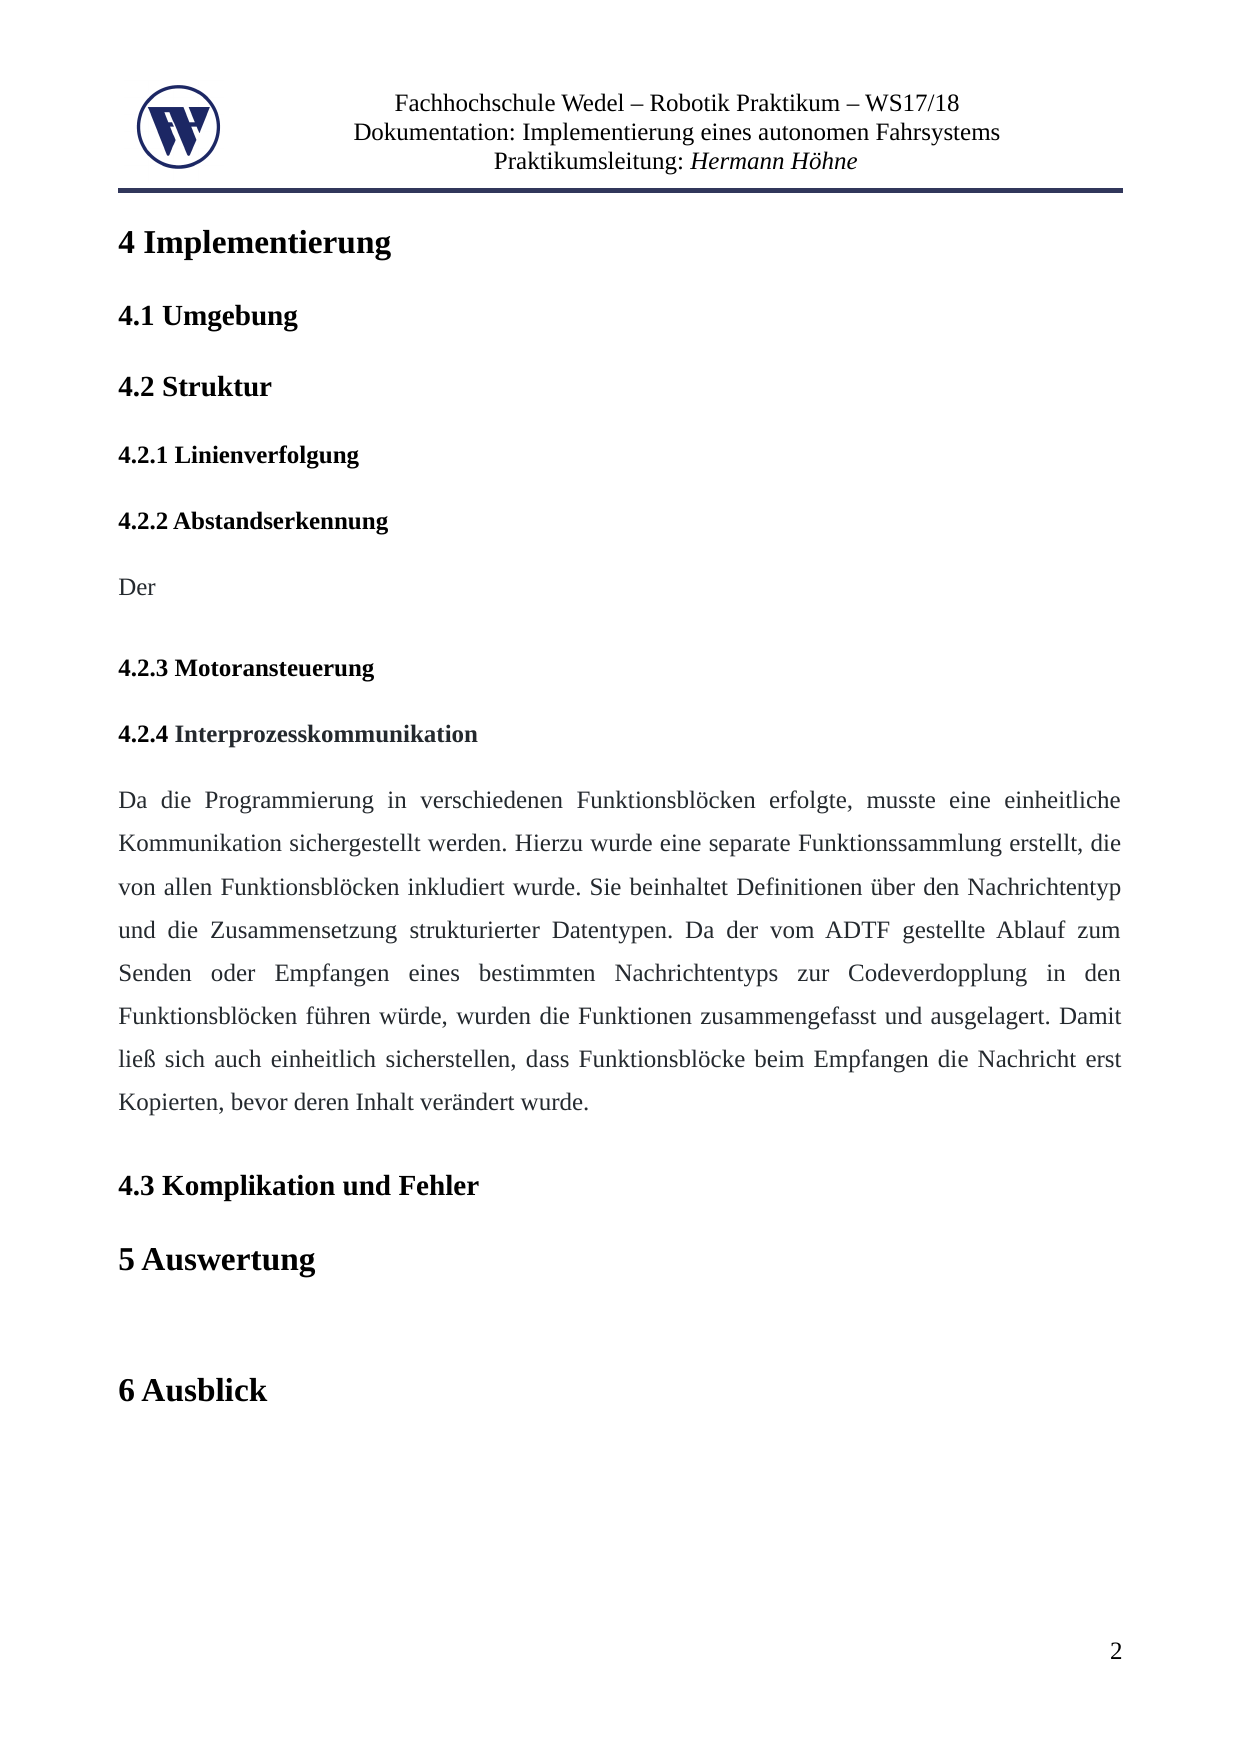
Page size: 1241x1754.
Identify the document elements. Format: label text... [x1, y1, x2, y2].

subtitle 4.3 Komplikation und Fehler [118, 1168, 1122, 1201]
subtitle 4.2.2 Abstandserkennung [118, 506, 1122, 535]
subtitle 4.2.4 Interprozesskommunikation [118, 719, 1122, 748]
subtitle 4.1 Umgebung [118, 298, 1122, 331]
subtitle 4.2.1 Linienverfolgung [118, 440, 1122, 468]
text Da die Programmierung in verschiedenen Funktionsblöcken erfolgte, musste eine einheitliche Kommunikation sichergestellt werden. Hierzu wurde eine separate Funktionssammlung erstellt, die von allen Funktionsblöcken inkludiert wurde. Sie beinhaltet Definitionen über den Nachrichtentyp und die Zusammensetzung strukturierter Datentypen. Da der vom ADTF gestellte Ablauf zum Senden oder Empfangen eines bestimmten Nachrichtentyps zur Codeverdopplung in den Funktionsblöcken führen würde, wurden die Funktionen zusammengefasst und ausgelagert. Damit ließ sich auch einheitlich sicherstellen, dass Funktionsblöcke beim Empfangen die Nachricht erst Kopierten, bevor deren Inhalt verändert wurde. [118, 785, 1122, 1116]
picture [123, 80, 224, 183]
subtitle 4.2 Struktur [118, 369, 1122, 402]
subtitle 5 Auswertung [118, 1239, 1122, 1277]
subtitle 4 Implementierung [118, 222, 1122, 260]
subtitle 4.2.3 Motoransteuerung [118, 653, 1122, 682]
text Der [118, 572, 1122, 601]
subtitle 6 Ausblick [118, 1370, 1122, 1409]
